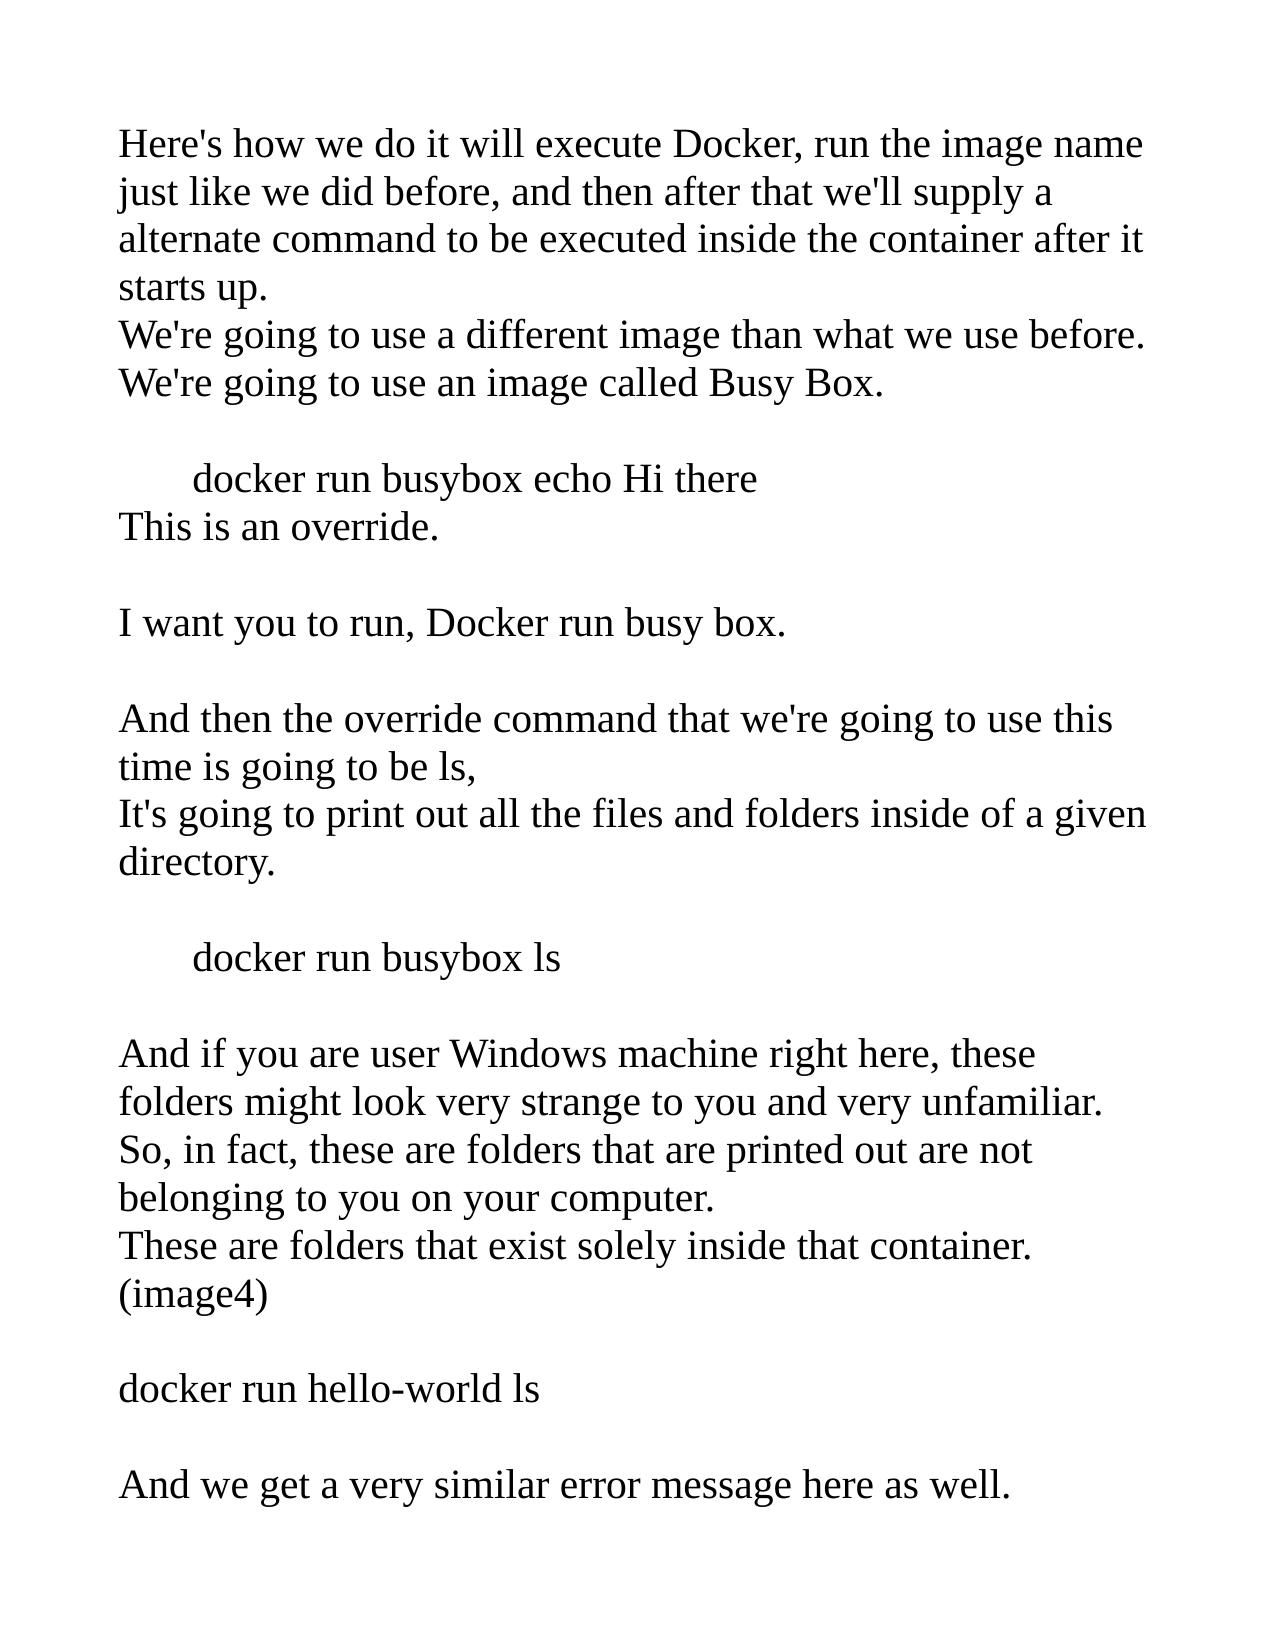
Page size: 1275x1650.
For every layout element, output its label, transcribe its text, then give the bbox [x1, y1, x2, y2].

text (image4) [118, 1268, 1157, 1316]
text This is an override. [118, 501, 1157, 549]
text It's going to print out all the files and folders inside of a given directory. [118, 789, 1157, 885]
text We're going to use a different image than what we use before. [118, 310, 1157, 358]
text docker run busybox ls [118, 933, 1157, 981]
text Here's how we do it will execute Docker, run the image name just like we did before, and then after that we'll supply a alternate command to be executed inside the container after it starts up. [118, 118, 1157, 310]
text So, in fact, these are folders that are printed out are not belonging to you on your computer. [118, 1124, 1157, 1220]
text And then the override command that we're going to use this time is going to be ls, [118, 693, 1157, 789]
text We're going to use an image called Busy Box. [118, 358, 1157, 406]
text And we get a very similar error message here as well. [118, 1460, 1157, 1508]
text docker run hello-world ls [118, 1364, 1157, 1412]
text These are folders that exist solely inside that container. [118, 1220, 1157, 1268]
text docker run busybox echo Hi there [118, 453, 1157, 501]
text And if you are user Windows machine right here, these folders might look very strange to you and very unfamiliar. [118, 1028, 1157, 1124]
text I want you to run, Docker run busy box. [118, 597, 1157, 645]
